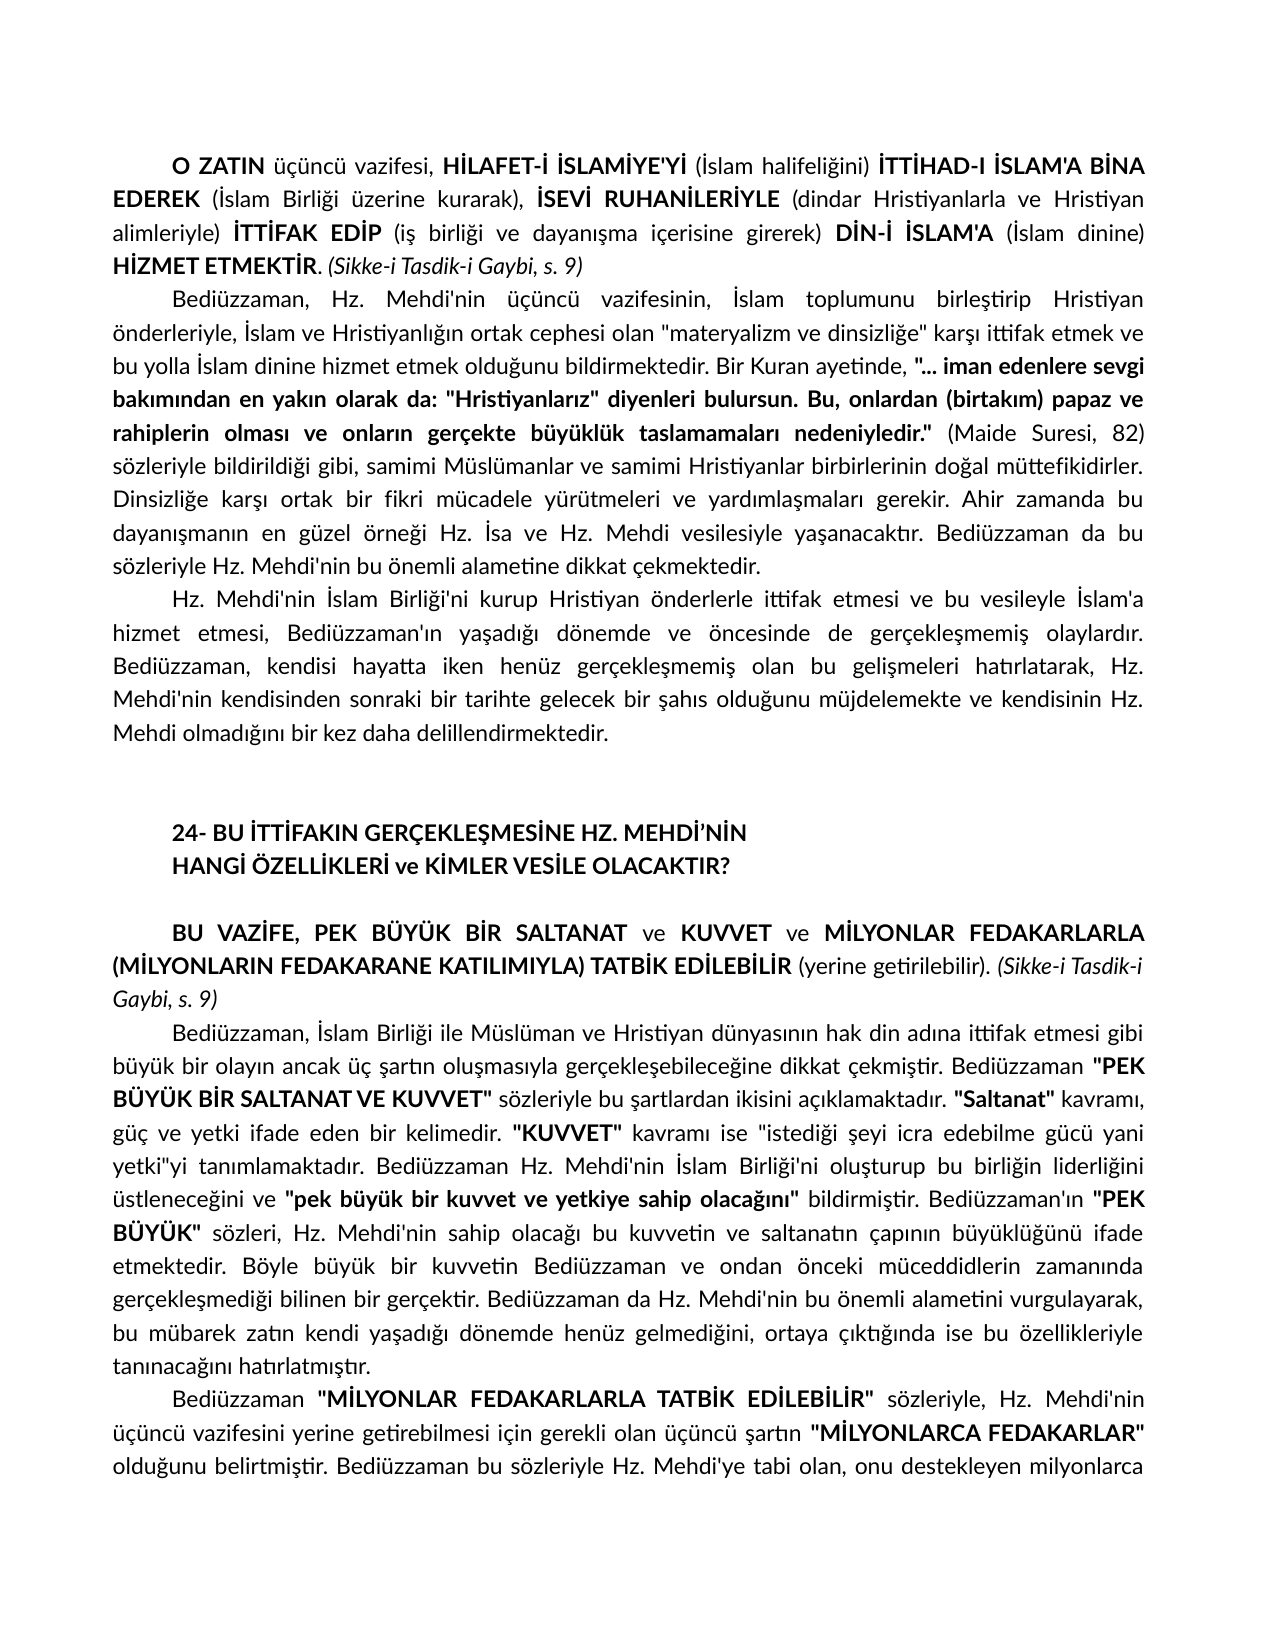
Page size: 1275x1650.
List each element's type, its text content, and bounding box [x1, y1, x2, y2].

text BU VAZİFE, PEK BÜYÜK BİR SALTANAT ve KUVVET ve MİLYONLAR FEDAKARLARLA (MİLYONLARIN FEDAKARANE KATILIMIYLA) TATBİK EDİLEBİLİR (yerine getirilebilir). (Sikke-i Tasdik-i Gaybi, s. 9) [112, 914, 1145, 1014]
text Hz. Mehdi'nin İslam Birliği'ni kurup Hristiyan önderlerle ittifak etmesi ve bu vesileyle İslam'a hizmet etmesi, Bediüzzaman'ın yaşadığı dönemde ve öncesinde de gerçekleşmemiş olaylardır. Bediüzzaman, kendisi hayatta iken henüz gerçekleşmemiş olan bu gelişmeleri hatırlatarak, Hz. Mehdi'nin kendisinden sonraki bir tarihte gelecek bir şahıs olduğunu müjdelemekte ve kendisinin Hz. Mehdi olmadığını bir kez daha delillendirmektedir. [112, 581, 1145, 748]
text 24- BU İTTİFAKIN GERÇEKLEŞMESİNE HZ. MEHDİ’NİN [112, 814, 1145, 848]
text Bediüzzaman, Hz. Mehdi'nin üçüncü vazifesinin, İslam toplumunu birleştirip Hristiyan önderleriyle, İslam ve Hristiyanlığın ortak cephesi olan "materyalizm ve dinsizliğe" karşı ittifak etmek ve bu yolla İslam dinine hizmet etmek olduğunu bildirmektedir. Bir Kuran ayetinde, "... iman edenlere sevgi bakımından en yakın olarak da: "Hristiyanlarız" diyenleri bulursun. Bu, onlardan (birtakım) papaz ve rahiplerin olması ve onların gerçekte büyüklük taslamamaları nedeniyledir." (Maide Suresi, 82) sözleriyle bildirildiği gibi, samimi Müslümanlar ve samimi Hristiyanlar birbirlerinin doğal müttefikidirler. Dinsizliğe karşı ortak bir fikri mücadele yürütmeleri ve yardımlaşmaları gerekir. Ahir zamanda bu dayanışmanın en güzel örneği Hz. İsa ve Hz. Mehdi vesilesiyle yaşanacaktır. Bediüzzaman da bu sözleriyle Hz. Mehdi'nin bu önemli alametine dikkat çekmektedir. [112, 281, 1145, 581]
text O ZATIN üçüncü vazifesi, HİLAFET-İ İSLAMİYE'Yİ (İslam halifeliğini) İTTİHAD-I İSLAM'A BİNA EDEREK (İslam Birliği üzerine kurarak), İSEVİ RUHANİLERİYLE (dindar Hristiyanlarla ve Hristiyan alimleriyle) İTTİFAK EDİP (iş birliği ve dayanışma içerisine girerek) DİN-İ İSLAM'A (İslam dinine) HİZMET ETMEKTİR. (Sikke-i Tasdik-i Gaybi, s. 9) [112, 148, 1145, 281]
text Bediüzzaman, İslam Birliği ile Müslüman ve Hristiyan dünyasının hak din adına ittifak etmesi gibi büyük bir olayın ancak üç şartın oluşmasıyla gerçekleşebileceğine dikkat çekmiştir. Bediüzzaman "PEK BÜYÜK BİR SALTANAT VE KUVVET" sözleriyle bu şartlardan ikisini açıklamaktadır. "Saltanat" kavramı, güç ve yetki ifade eden bir kelimedir. "KUVVET" kavramı ise "istediği şeyi icra edebilme gücü yani yetki"yi tanımlamaktadır. Bediüzzaman Hz. Mehdi'nin İslam Birliği'ni oluşturup bu birliğin liderliğini üstleneceğini ve "pek büyük bir kuvvet ve yetkiye sahip olacağını" bildirmiştir. Bediüzzaman'ın "PEK BÜYÜK" sözleri, Hz. Mehdi'nin sahip olacağı bu kuvvetin ve saltanatın çapının büyüklüğünü ifade etmektedir. Böyle büyük bir kuvvetin Bediüzzaman ve ondan önceki müceddidlerin zamanında gerçekleşmediği bilinen bir gerçektir. Bediüzzaman da Hz. Mehdi'nin bu önemli alametini vurgulayarak, bu mübarek zatın kendi yaşadığı dönemde henüz gelmediğini, ortaya çıktığında ise bu özellikleriyle tanınacağını hatırlatmıştır. [112, 1014, 1145, 1381]
text HANGİ ÖZELLİKLERİ ve KİMLER VESİLE OLACAKTIR? [112, 848, 1145, 881]
text Bediüzzaman "MİLYONLAR FEDAKARLARLA TATBİK EDİLEBİLİR" sözleriyle, Hz. Mehdi'nin üçüncü vazifesini yerine getirebilmesi için gerekli olan üçüncü şartın "MİLYONLARCA FEDAKARLAR" olduğunu belirtmiştir. Bediüzzaman bu sözleriyle Hz. Mehdi'ye tabi olan, onu destekleyen milyonlarca [112, 1381, 1145, 1481]
